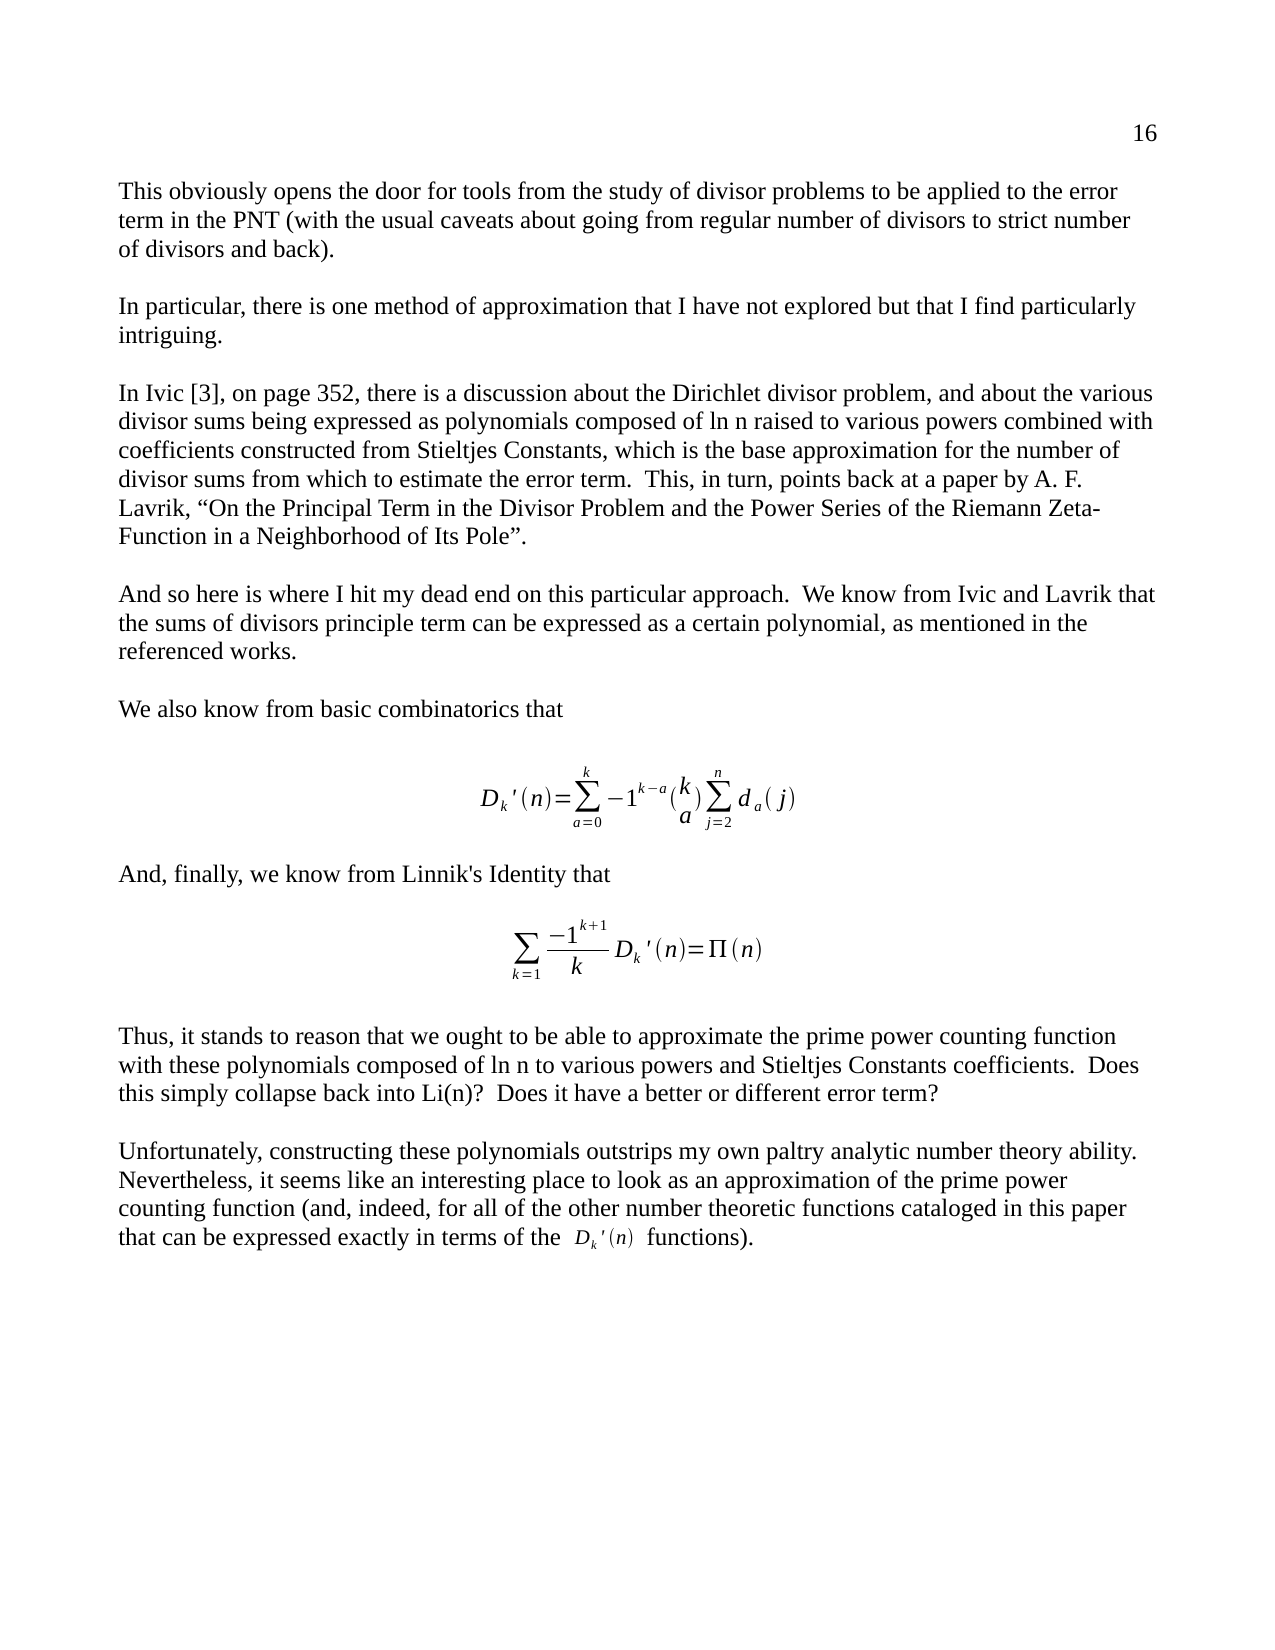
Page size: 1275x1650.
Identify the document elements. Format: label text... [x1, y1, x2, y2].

text This obviously opens the door for tools from the study of divisor problems to be applied to the error term in the PNT (with the usual caveats about going from regular number of divisors to strict number of divisors and back). [118, 176, 1157, 263]
text We also know from basic combinatorics that [118, 694, 1157, 723]
text And so here is where I hit my dead end on this particular approach. We know from Ivic and Lavrik that the sums of divisors principle term can be expressed as a certain polynomial, as mentioned in the referenced works. [118, 579, 1157, 665]
text Unfortunately, constructing these polynomials outstrips my own paltry analytic number theory ability. Nevertheless, it seems like an interesting place to look as an approximation of the prime power counting function (and, indeed, for all of the other number theoretic functions cataloged in this paper that can be expressed exactly in terms of the functions). [118, 1136, 1157, 1252]
text In Ivic [3], on page 352, there is a discussion about the Dirichlet divisor problem, and about the various divisor sums being expressed as polynomials composed of ln n raised to various powers combined with coefficients constructed from Stieltjes Constants, which is the base approximation for the number of divisor sums from which to estimate the error term. This, in turn, points back at a paper by A. F. Lavrik, “On the Principal Term in the Divisor Problem and the Power Series of the Riemann Zeta-Function in a Neighborhood of Its Pole”. [118, 378, 1157, 550]
text Thus, it stands to reason that we ought to be able to approximate the prime power counting function with these polynomials composed of ln n to various powers and Stieltjes Constants coefficients. Does this simply collapse back into Li(n)? Does it have a better or different error term? [118, 1021, 1157, 1107]
text In particular, there is one method of approximation that I have not explored but that I find particularly intriguing. [118, 291, 1157, 349]
text And, finally, we know from Linnik's Identity that [118, 859, 1157, 888]
